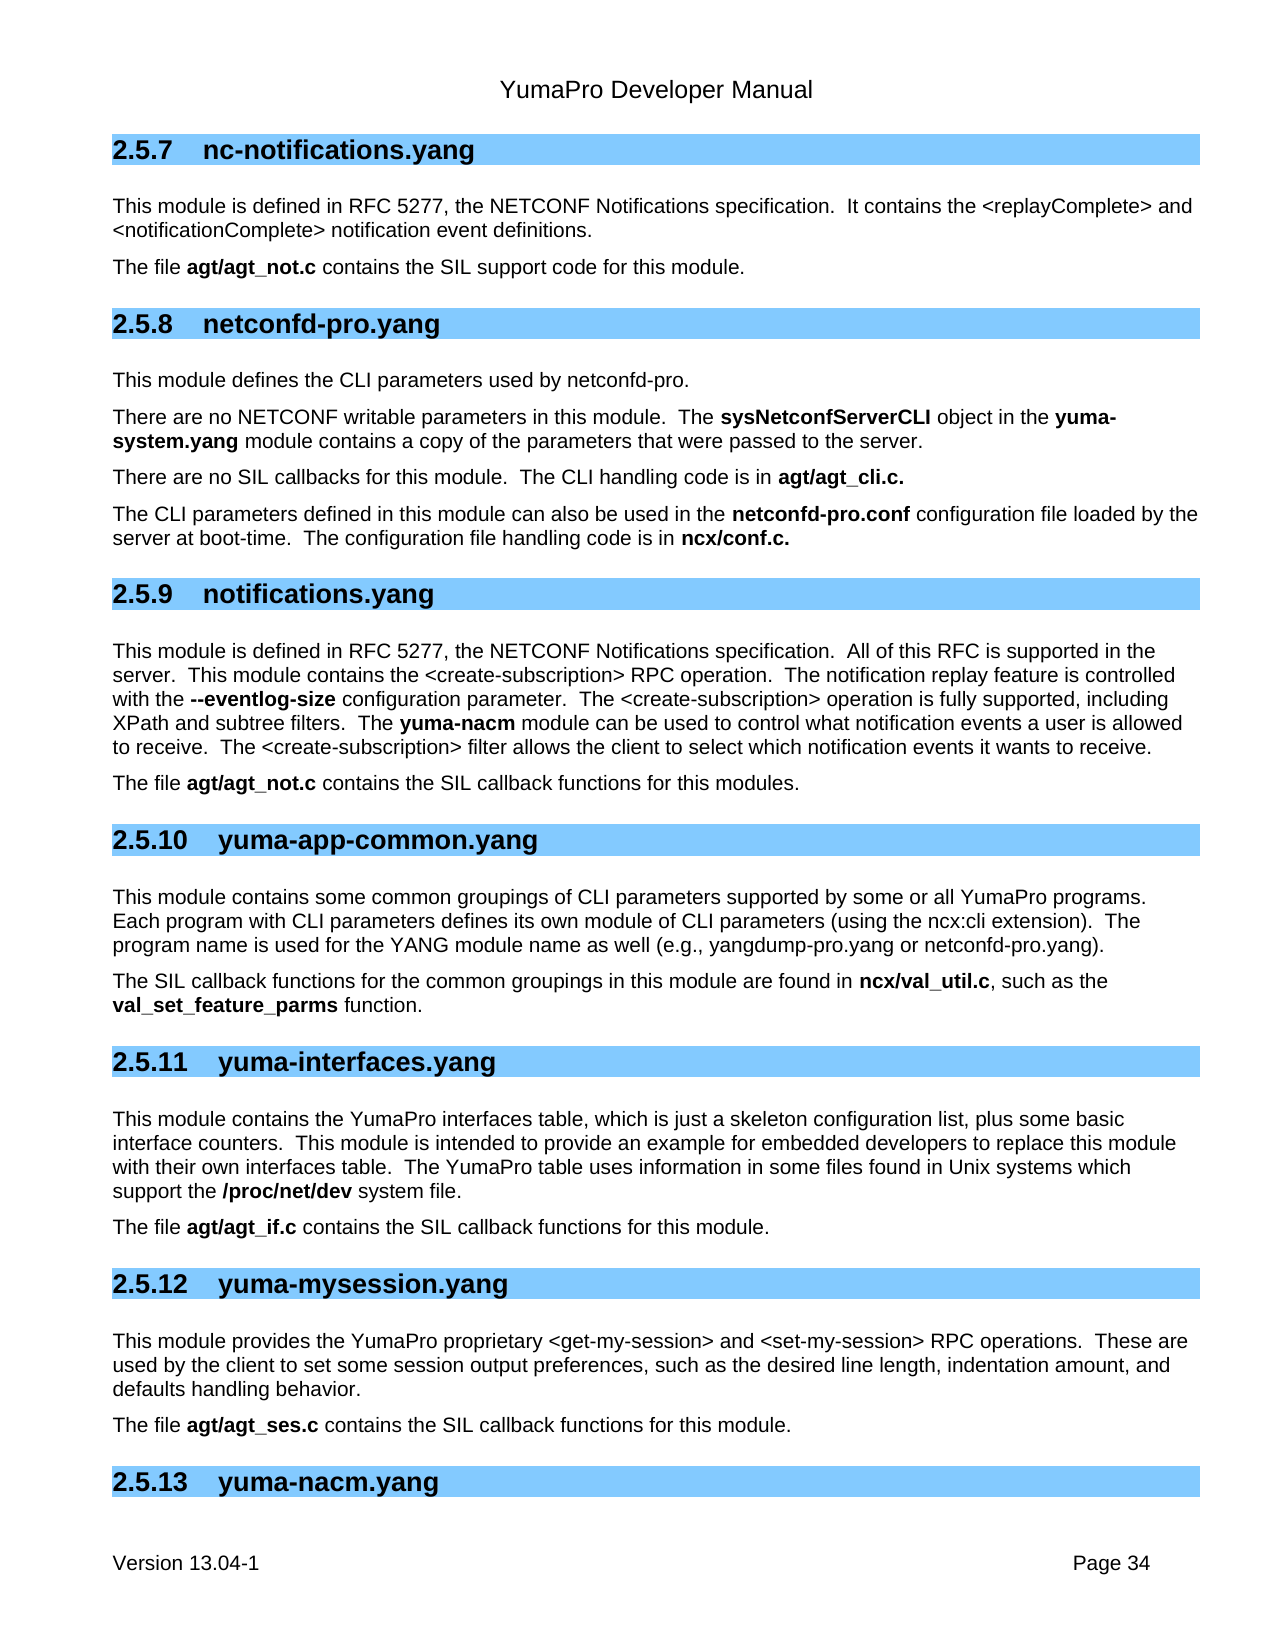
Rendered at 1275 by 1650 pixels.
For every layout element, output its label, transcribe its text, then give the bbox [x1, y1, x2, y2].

subtitle yuma-mysession.yang [112, 1268, 1200, 1299]
text There are no NETCONF writable parameters in this module. The sysNetconfServerCLI object in the yuma-system.yang module contains a copy of the parameters that were passed to the server. [112, 404, 1200, 452]
subtitle netconfd-pro.yang [112, 308, 1200, 339]
text The file agt/agt_if.c contains the SIL callback functions for this module. [112, 1215, 1200, 1239]
text This module contains some common groupings of CLI parameters supported by some or all YumaPro programs. Each program with CLI parameters defines its own module of CLI parameters (using the ncx:cli extension). The program name is used for the YANG module name as well (e.g., yangdump-pro.yang or netconfd-pro.yang). [112, 885, 1200, 957]
text This module is defined in RFC 5277, the NETCONF Notifications specification. It contains the <replayComplete> and <notificationComplete> notification event definitions. [112, 194, 1200, 242]
text There are no SIL callbacks for this module. The CLI handling code is in agt/agt_cli.c. [112, 465, 1200, 489]
text This module defines the CLI parameters used by netconfd-pro. [112, 368, 1200, 392]
text The file agt/agt_not.c contains the SIL support code for this module. [112, 254, 1200, 278]
text The file agt/agt_ses.c contains the SIL callback functions for this module. [112, 1413, 1200, 1437]
text The CLI parameters defined in this module can also be used in the netconfd-pro.conf configuration file loaded by the server at boot-time. The configuration file handling code is in ncx/conf.c. [112, 501, 1200, 549]
subtitle nc-notifications.yang [112, 134, 1200, 165]
text This module contains the YumaPro interfaces table, which is just a skeleton configuration list, plus some basic interface counters. This module is intended to provide an example for embedded developers to replace this module with their own interfaces table. The YumaPro table uses information in some files found in Unix systems which support the /proc/net/dev system file. [112, 1107, 1200, 1202]
text This module is defined in RFC 5277, the NETCONF Notifications specification. All of this RFC is supported in the server. This module contains the <create-subscription> RPC operation. The notification replay feature is controlled with the --eventlog-size configuration parameter. The <create-subscription> operation is fully supported, including XPath and subtree filters. The yuma-nacm module can be used to control what notification events a user is allowed to receive. The <create-subscription> filter allows the client to select which notification events it wants to receive. [112, 639, 1200, 759]
text The SIL callback functions for the common groupings in this module are found in ncx/val_util.c, such as the val_set_feature_parms function. [112, 969, 1200, 1017]
subtitle yuma-app-common.yang [112, 824, 1200, 856]
subtitle notifications.yang [112, 578, 1200, 610]
text The file agt/agt_not.c contains the SIL callback functions for this modules. [112, 771, 1200, 795]
subtitle yuma-nacm.yang [112, 1466, 1200, 1497]
text This module provides the YumaPro proprietary <get-my-session> and <set-my-session> RPC operations. These are used by the client to set some session output preferences, such as the desired line length, indentation amount, and defaults handling behavior. [112, 1328, 1200, 1400]
subtitle yuma-interfaces.yang [112, 1046, 1200, 1077]
